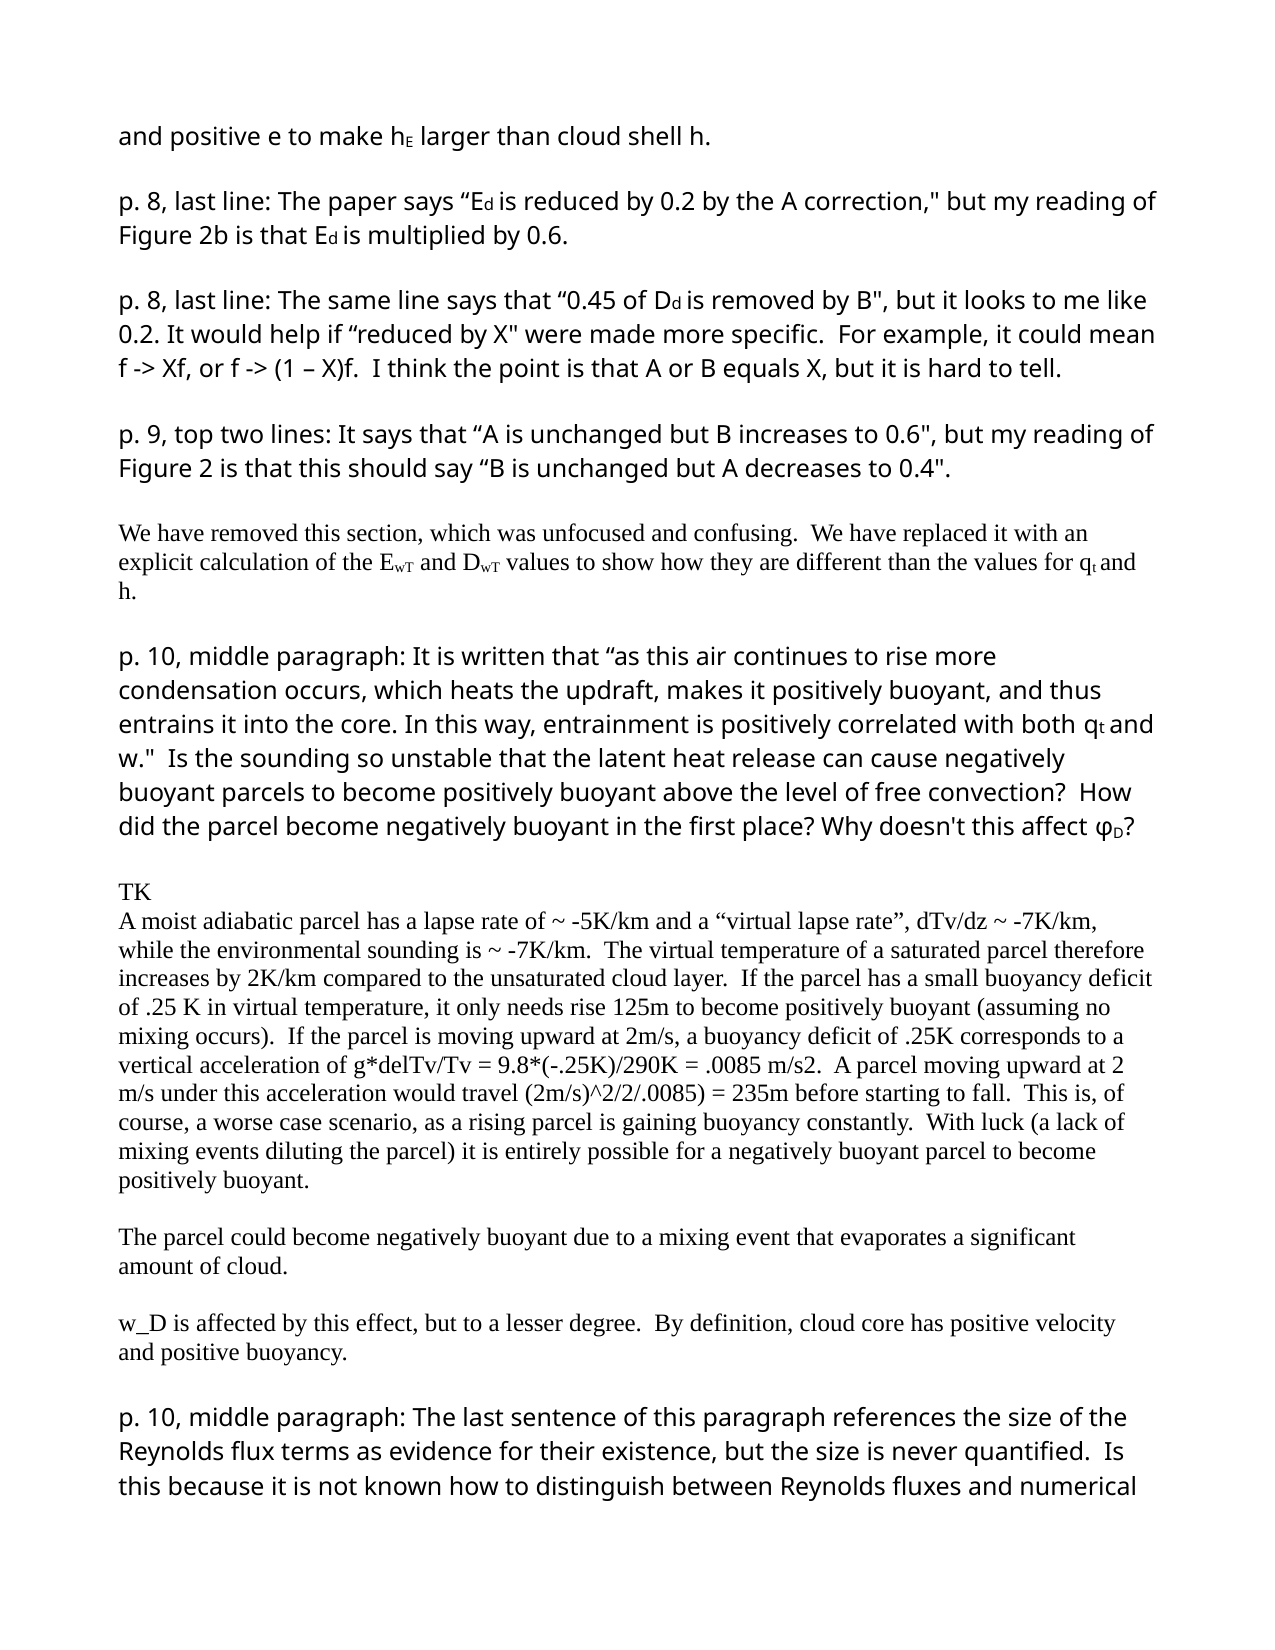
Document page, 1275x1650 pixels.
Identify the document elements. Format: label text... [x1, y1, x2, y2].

text p. 8, last line: The paper says “Ed is reduced by 0.2 by the A correction," but my reading of Figure 2b is that Ed is multiplied by 0.6. [118, 183, 1157, 252]
text p. 10, middle paragraph: It is written that “as this air continues to rise more condensation occurs, which heats the updraft, makes it positively buoyant, and thus entrains it into the core. In this way, entrainment is positively correlated with both qt and w." Is the sounding so unstable that the latent heat release can cause negatively buoyant parcels to become positively buoyant above the level of free convection? How did the parcel become negatively buoyant in the first place? Why doesn't this affect φD? [118, 639, 1157, 843]
text A moist adiabatic parcel has a lapse rate of ~ -5K/km and a “virtual lapse rate”, dTv/dz ~ -7K/km, while the environmental sounding is ~ -7K/km. The virtual temperature of a saturated parcel therefore increases by 2K/km compared to the unsaturated cloud layer. If the parcel has a small buoyancy deficit of .25 K in virtual temperature, it only needs rise 125m to become positively buoyant (assuming no mixing occurs). If the parcel is moving upward at 2m/s, a buoyancy deficit of .25K corresponds to a vertical acceleration of g*delTv/Tv = 9.8*(-.25K)/290K = .0085 m/s2. A parcel moving upward at 2 m/s under this acceleration would travel (2m/s)^2/2/.0085) = 235m before starting to fall. This is, of course, a worse case scenario, as a rising parcel is gaining buoyancy constantly. With luck (a lack of mixing events diluting the parcel) it is entirely possible for a negatively buoyant parcel to become positively buoyant. [118, 906, 1157, 1193]
text p. 9, top two lines: It says that “A is unchanged but B increases to 0.6", but my reading of Figure 2 is that this should say “B is unchanged but A decreases to 0.4". [118, 416, 1157, 484]
text p. 8, last line: The same line says that “0.45 of Dd is removed by B", but it looks to me like 0.2. It would help if “reduced by X" were made more specific. For example, it could mean f -> Xf, or f -> (1 – X)f. I think the point is that A or B equals X, but it is hard to tell. [118, 283, 1157, 385]
text p. 10, middle paragraph: The last sentence of this paragraph references the size of the Reynolds flux terms as evidence for their existence, but the size is never quantified. Is this because it is not known how to distinguish between Reynolds fluxes and numerical [118, 1400, 1157, 1502]
text and positive e to make hE larger than cloud shell h. [118, 118, 1157, 152]
text w_D is affected by this effect, but to a lesser degree. By definition, cloud core has positive velocity and positive buoyancy. [118, 1308, 1157, 1366]
text The parcel could become negatively buoyant due to a mixing event that evaporates a significant amount of cloud. [118, 1222, 1157, 1280]
text We have removed this section, which was unfocused and confusing. We have replaced it with an explicit calculation of the EwT and DwT values to show how they are different than the values for qt and h. [118, 518, 1157, 605]
text TK [118, 877, 1157, 906]
